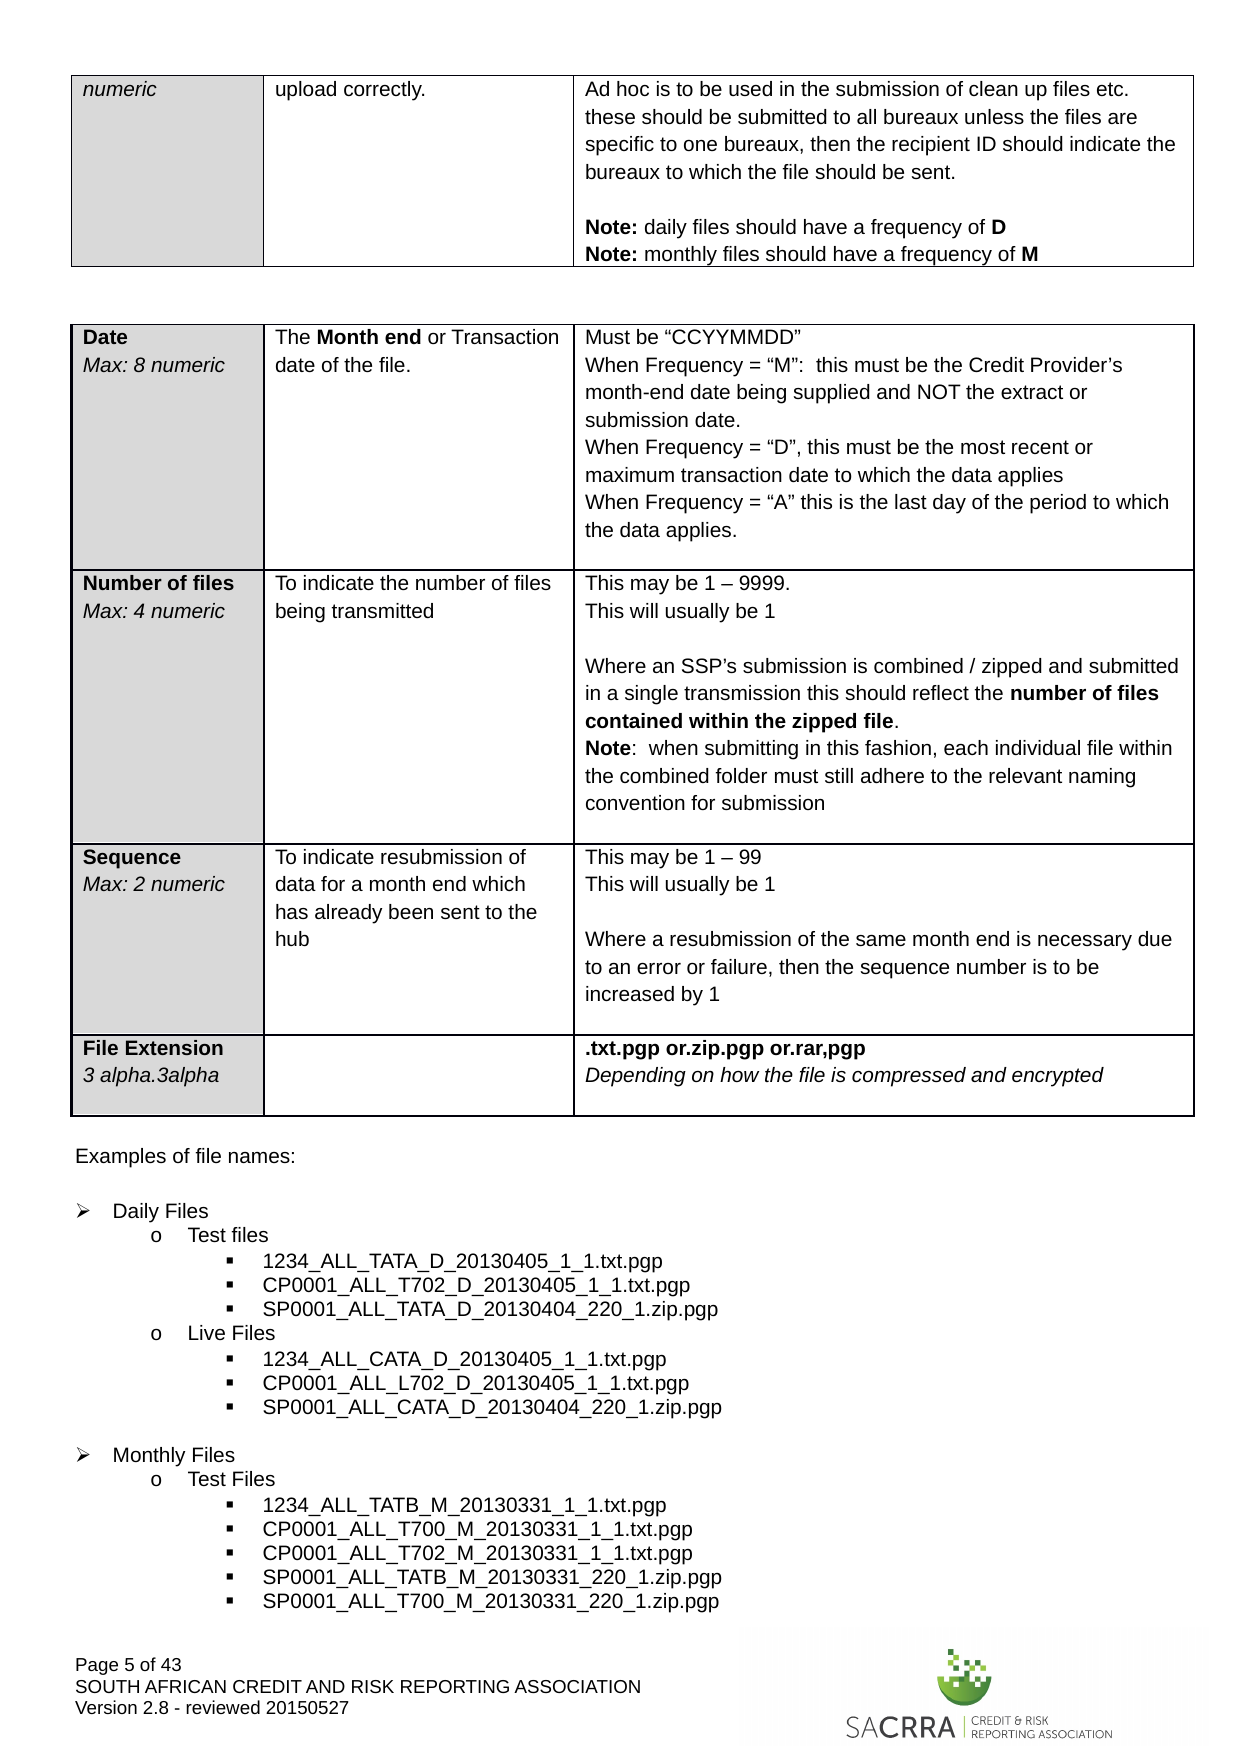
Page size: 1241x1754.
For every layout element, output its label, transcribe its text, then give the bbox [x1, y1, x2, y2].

list Test files [150, 1223, 1165, 1249]
list 1234_ALL_TATB_M_20130331_1_1.txt.pgp [225, 1493, 1165, 1517]
table_cell numeric [72, 76, 263, 266]
table_cell Number of files Max: 4 numeric [73, 571, 263, 842]
table_cell upload correctly. [264, 76, 573, 266]
table_cell This may be 1 – 99 This will usually be 1 Where a resubmission of the same month end is necessary due to an error or failure, then the sequence number is to be increased by 1 [575, 845, 1193, 1033]
text Examples of file names: [75, 1144, 1165, 1168]
table_cell To indicate resubmission of data for a month end which has already been sent to the hub [265, 845, 573, 1033]
table_cell To indicate the number of files being transmitted [265, 571, 573, 842]
list Test Files [150, 1467, 1165, 1493]
list SP0001_ALL_T700_M_20130331_220_1.zip.pgp [225, 1589, 1165, 1613]
table_cell .txt.pgp or.zip.pgp or.rar,pgp Depending on how the file is compressed and encrypted [575, 1036, 1193, 1114]
list CP0001_ALL_T702_D_20130405_1_1.txt.pgp [225, 1273, 1165, 1297]
list SP0001_ALL_CATA_D_20130404_220_1.zip.pgp [225, 1395, 1165, 1419]
table_cell Sequence Max: 2 numeric [73, 845, 263, 1033]
list 1234_ALL_CATA_D_20130405_1_1.txt.pgp [225, 1347, 1165, 1371]
list Daily Files [75, 1199, 1165, 1223]
list Live Files [150, 1321, 1165, 1347]
table_header Must be “CCYYMMDD” When Frequency = “M”: this must be the Credit Provider’s month-end date being supplied and NOT the extract or submission date. When Frequency = “D”, this must be the most recent or maximum transaction date to which the data applies When Frequency = “A” this is the last day of the period to which the data applies. [575, 325, 1193, 569]
table_cell File Extension 3 alpha.3alpha [73, 1036, 263, 1114]
list SP0001_ALL_TATB_M_20130331_220_1.zip.pgp [225, 1565, 1165, 1589]
list Monthly Files [75, 1443, 1165, 1467]
list CP0001_ALL_L702_D_20130405_1_1.txt.pgp [225, 1371, 1165, 1395]
list SP0001_ALL_TATA_D_20130404_220_1.zip.pgp [225, 1297, 1165, 1321]
table_cell This may be 1 – 9999. This will usually be 1 Where an SSP’s submission is combined / zipped and submitted in a single transmission this should reflect the number of files contained within the zipped file. Note: when submitting in this fashion, each individual file within the combined folder must still adhere to the relevant naming convention for submission [575, 571, 1193, 842]
table_cell Ad hoc is to be used in the submission of clean up files etc. these should be submitted to all bureaux unless the files are specific to one bureaux, then the recipient ID should indicate the bureaux to which the file should be sent. Note: daily files should have a frequency of D Note: monthly files should have a frequency of M [574, 76, 1193, 266]
table_header Date Max: 8 numeric [73, 325, 263, 569]
list 1234_ALL_TATA_D_20130405_1_1.txt.pgp [225, 1249, 1165, 1273]
table_header The Month end or Transaction date of the file. [265, 325, 573, 569]
list CP0001_ALL_T700_M_20130331_1_1.txt.pgp [225, 1517, 1165, 1541]
picture [738, 1627, 1209, 1746]
list CP0001_ALL_T702_M_20130331_1_1.txt.pgp [225, 1541, 1165, 1565]
table_cell [265, 1036, 573, 1114]
